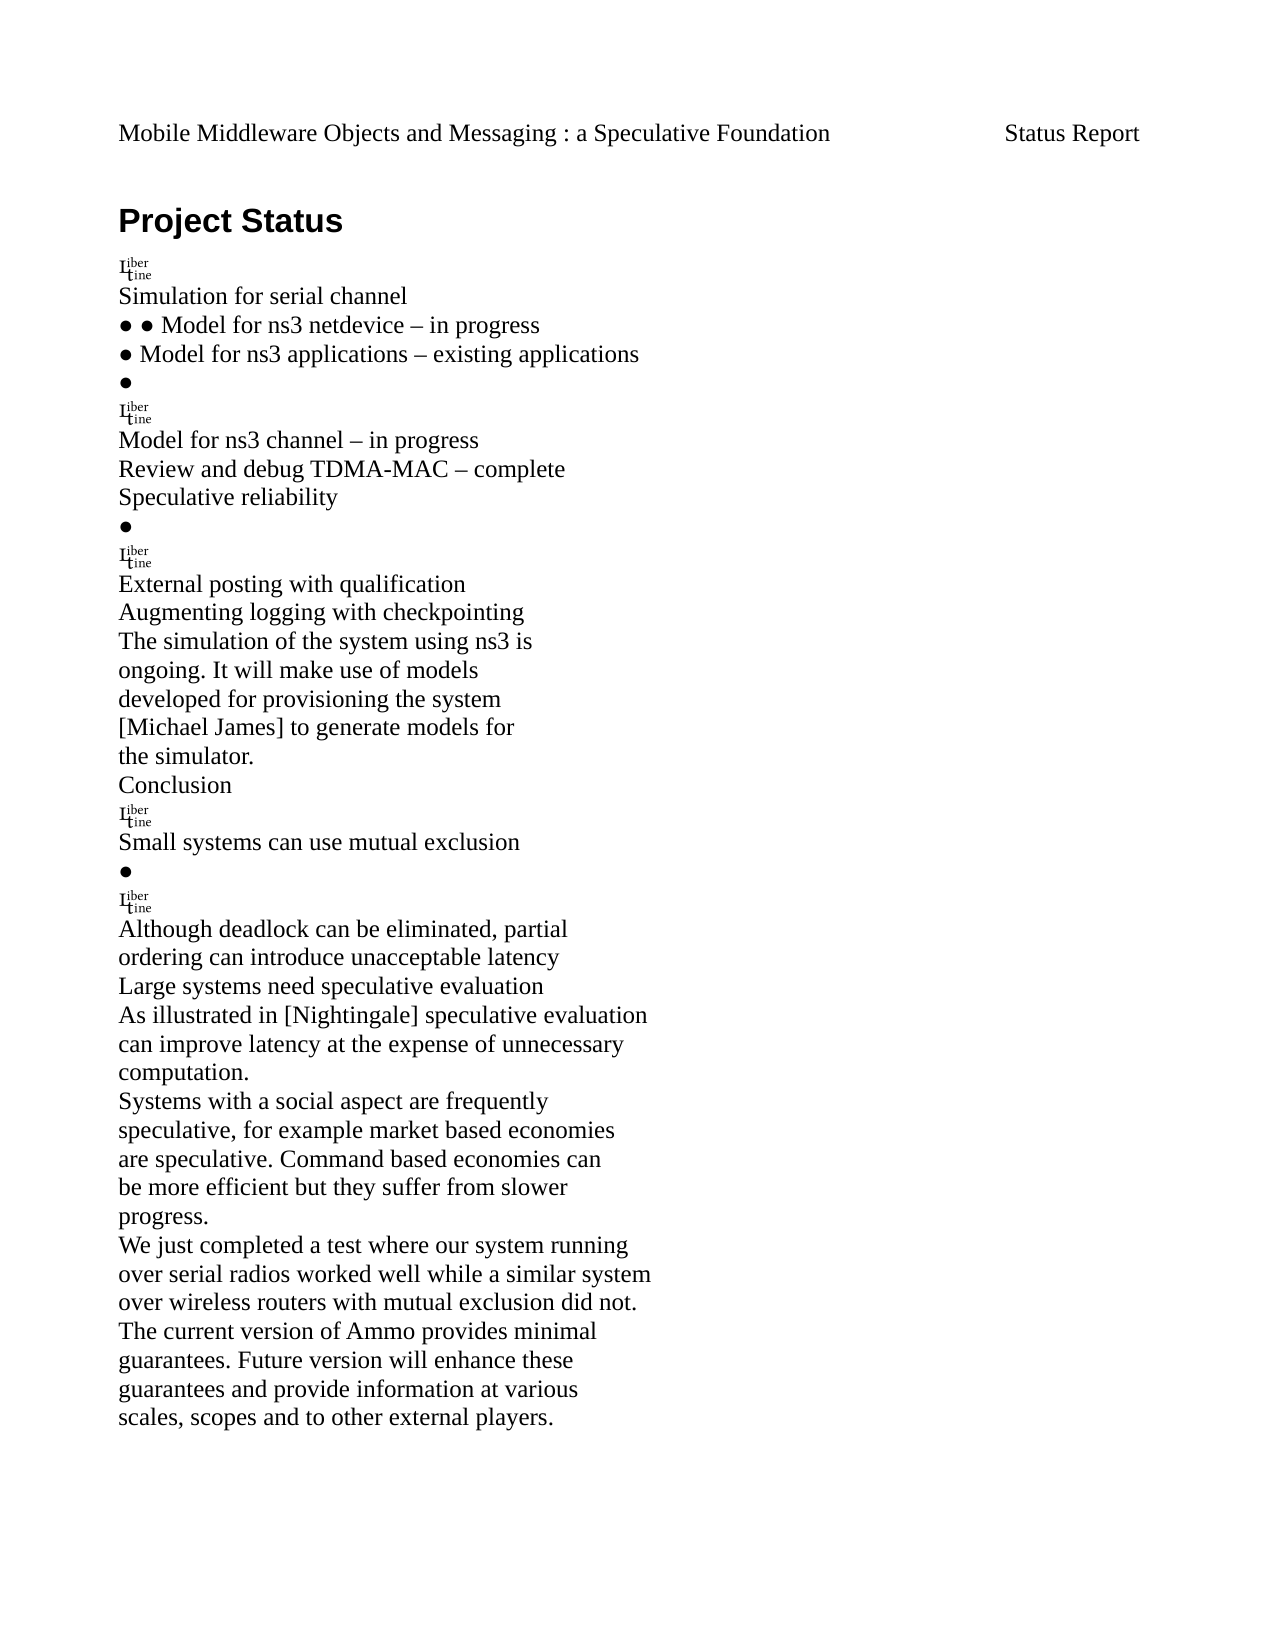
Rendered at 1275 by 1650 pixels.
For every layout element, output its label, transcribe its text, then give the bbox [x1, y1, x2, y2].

text guarantees. Future version will enhance these [118, 1345, 1157, 1374]
text guarantees and provide information at various [118, 1374, 1157, 1402]
text [Michael James] to generate models for [118, 712, 1157, 741]
text ● Model for ns3 applications – existing applications [118, 339, 1157, 367]
text Augmenting logging with checkpointing [118, 597, 1157, 626]
text over serial radios worked well while a similar system [118, 1259, 1157, 1287]
text progress. [118, 1201, 1157, 1230]
subtitle Project Status [118, 201, 1157, 240]
text Model for ns3 channel – in progress [118, 425, 1157, 454]
text can improve latency at the expense of unnecessary [118, 1029, 1157, 1057]
text As illustrated in [Nightingale] speculative evaluation [118, 1000, 1157, 1029]
text the simulator. [118, 741, 1157, 770]
text be more efficient but they suffer from slower [118, 1172, 1157, 1201]
text over wireless routers with mutual exclusion did not. [118, 1287, 1157, 1316]
text The simulation of the system using ns3 is [118, 626, 1157, 655]
text Systems with a social aspect are frequently [118, 1086, 1157, 1115]
text developed for provisioning the system [118, 684, 1157, 712]
text ● [118, 511, 1157, 540]
text Conclusion [118, 770, 1157, 799]
text  [118, 540, 1157, 569]
text  [118, 885, 1157, 914]
text computation. [118, 1057, 1157, 1086]
text ● [118, 367, 1157, 396]
text Simulation for serial channel [118, 281, 1157, 310]
text External posting with qualification [118, 569, 1157, 597]
text ● ● Model for ns3 netdevice – in progress [118, 310, 1157, 339]
text ongoing. It will make use of models [118, 655, 1157, 684]
text  [118, 396, 1157, 425]
text We just completed a test where our system running [118, 1230, 1157, 1259]
text Speculative reliability [118, 482, 1157, 511]
text  [118, 799, 1157, 827]
text ordering can introduce unacceptable latency [118, 942, 1157, 971]
text speculative, for example market based economies [118, 1115, 1157, 1144]
text are speculative. Command based economies can [118, 1144, 1157, 1172]
text scales, scopes and to other external players. [118, 1402, 1157, 1431]
text ● [118, 856, 1157, 885]
text Review and debug TDMA-MAC – complete [118, 454, 1157, 482]
text Large systems need speculative evaluation [118, 971, 1157, 1000]
text Small systems can use mutual exclusion [118, 827, 1157, 856]
text Although deadlock can be eliminated, partial [118, 914, 1157, 942]
text  [118, 252, 1157, 281]
text The current version of Ammo provides minimal [118, 1316, 1157, 1345]
